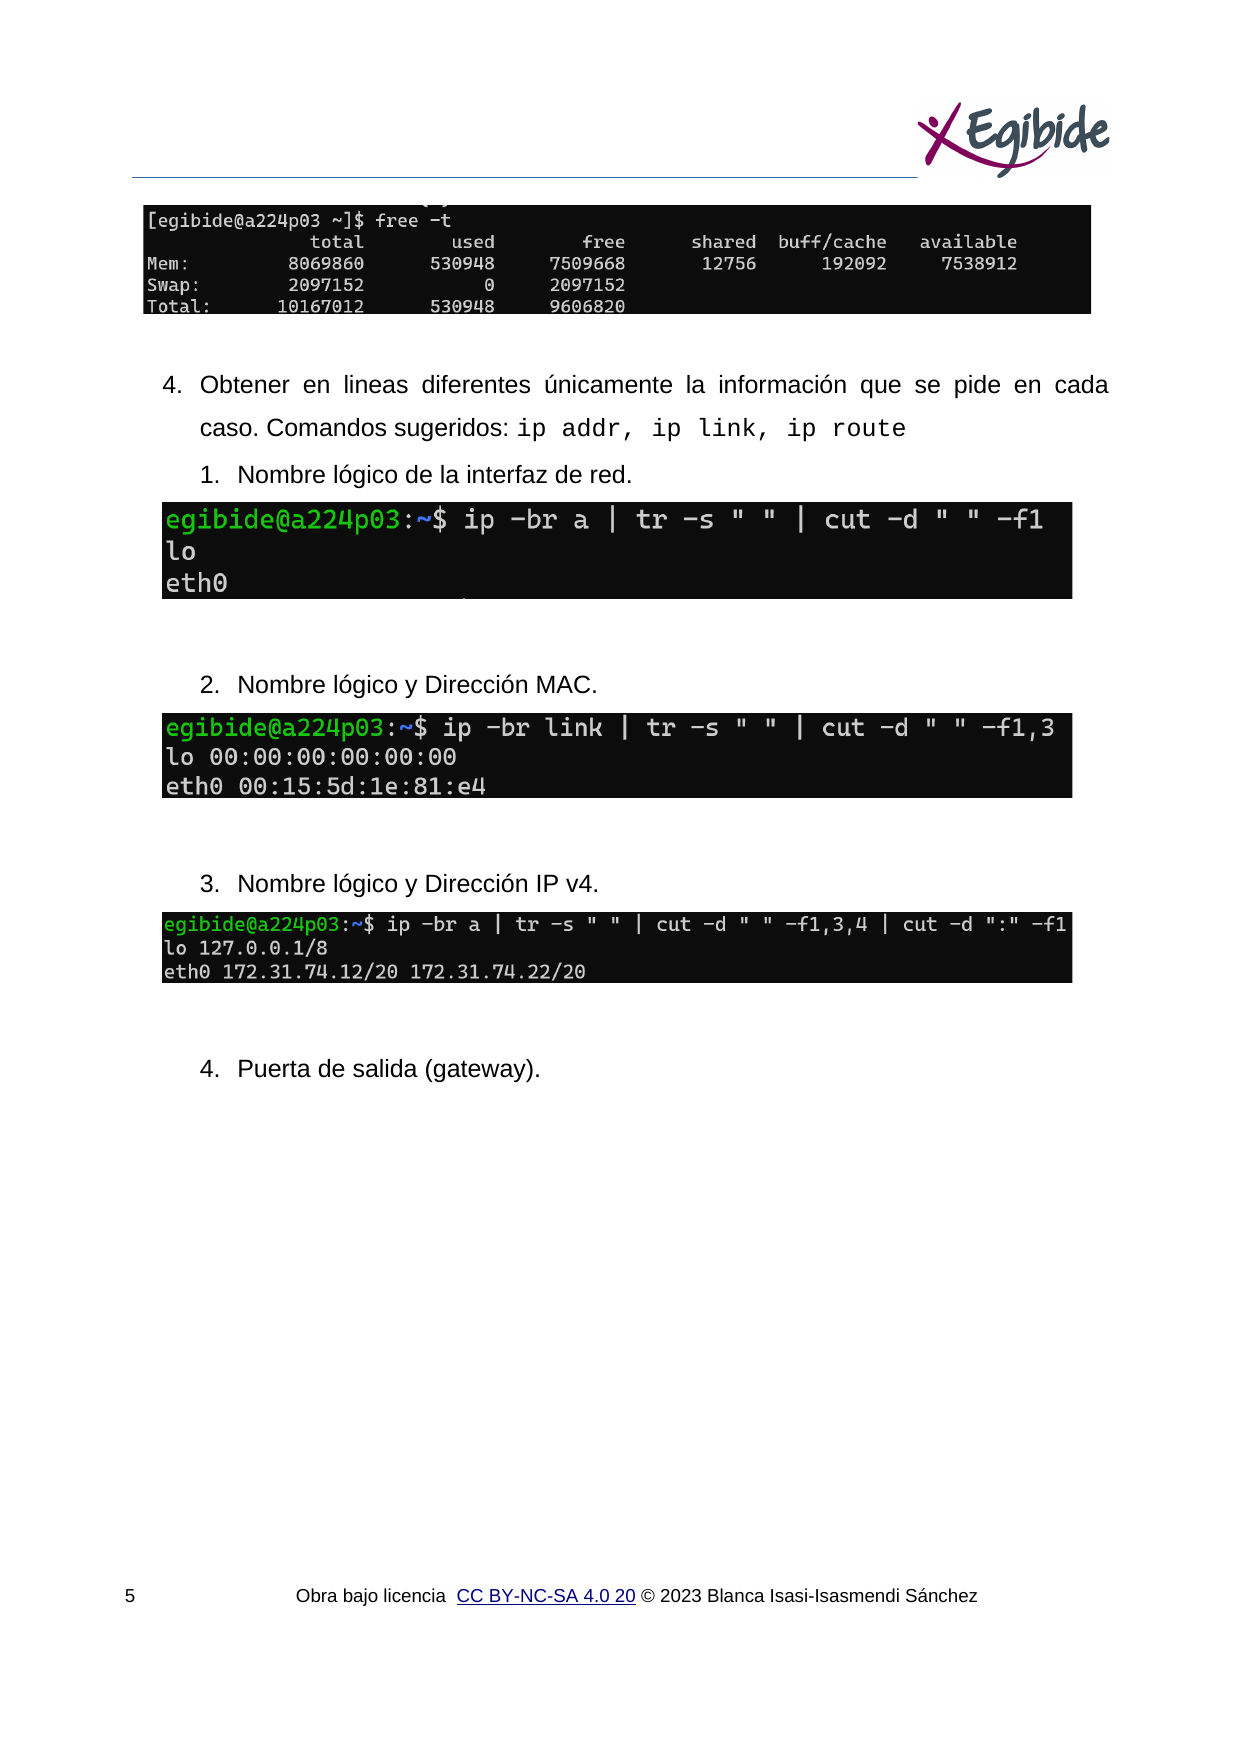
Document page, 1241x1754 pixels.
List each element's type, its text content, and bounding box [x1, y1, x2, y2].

picture [162, 912, 1073, 983]
picture [917, 102, 1110, 178]
list Nombre lógico de la interfaz de red. [199, 459, 1110, 488]
picture [162, 713, 1073, 798]
list Obtener en lineas diferentes únicamente la información que se pide en cada caso. Comandos sugeridos: ip addr, ip link, ip route [162, 370, 1110, 444]
picture [162, 502, 1073, 599]
picture [143, 205, 1092, 314]
list Puerta de salida (gateway). [199, 1054, 1110, 1083]
list Nombre lógico y Dirección MAC. [199, 670, 1110, 699]
list Nombre lógico y Dirección IP v4. [199, 869, 1110, 898]
